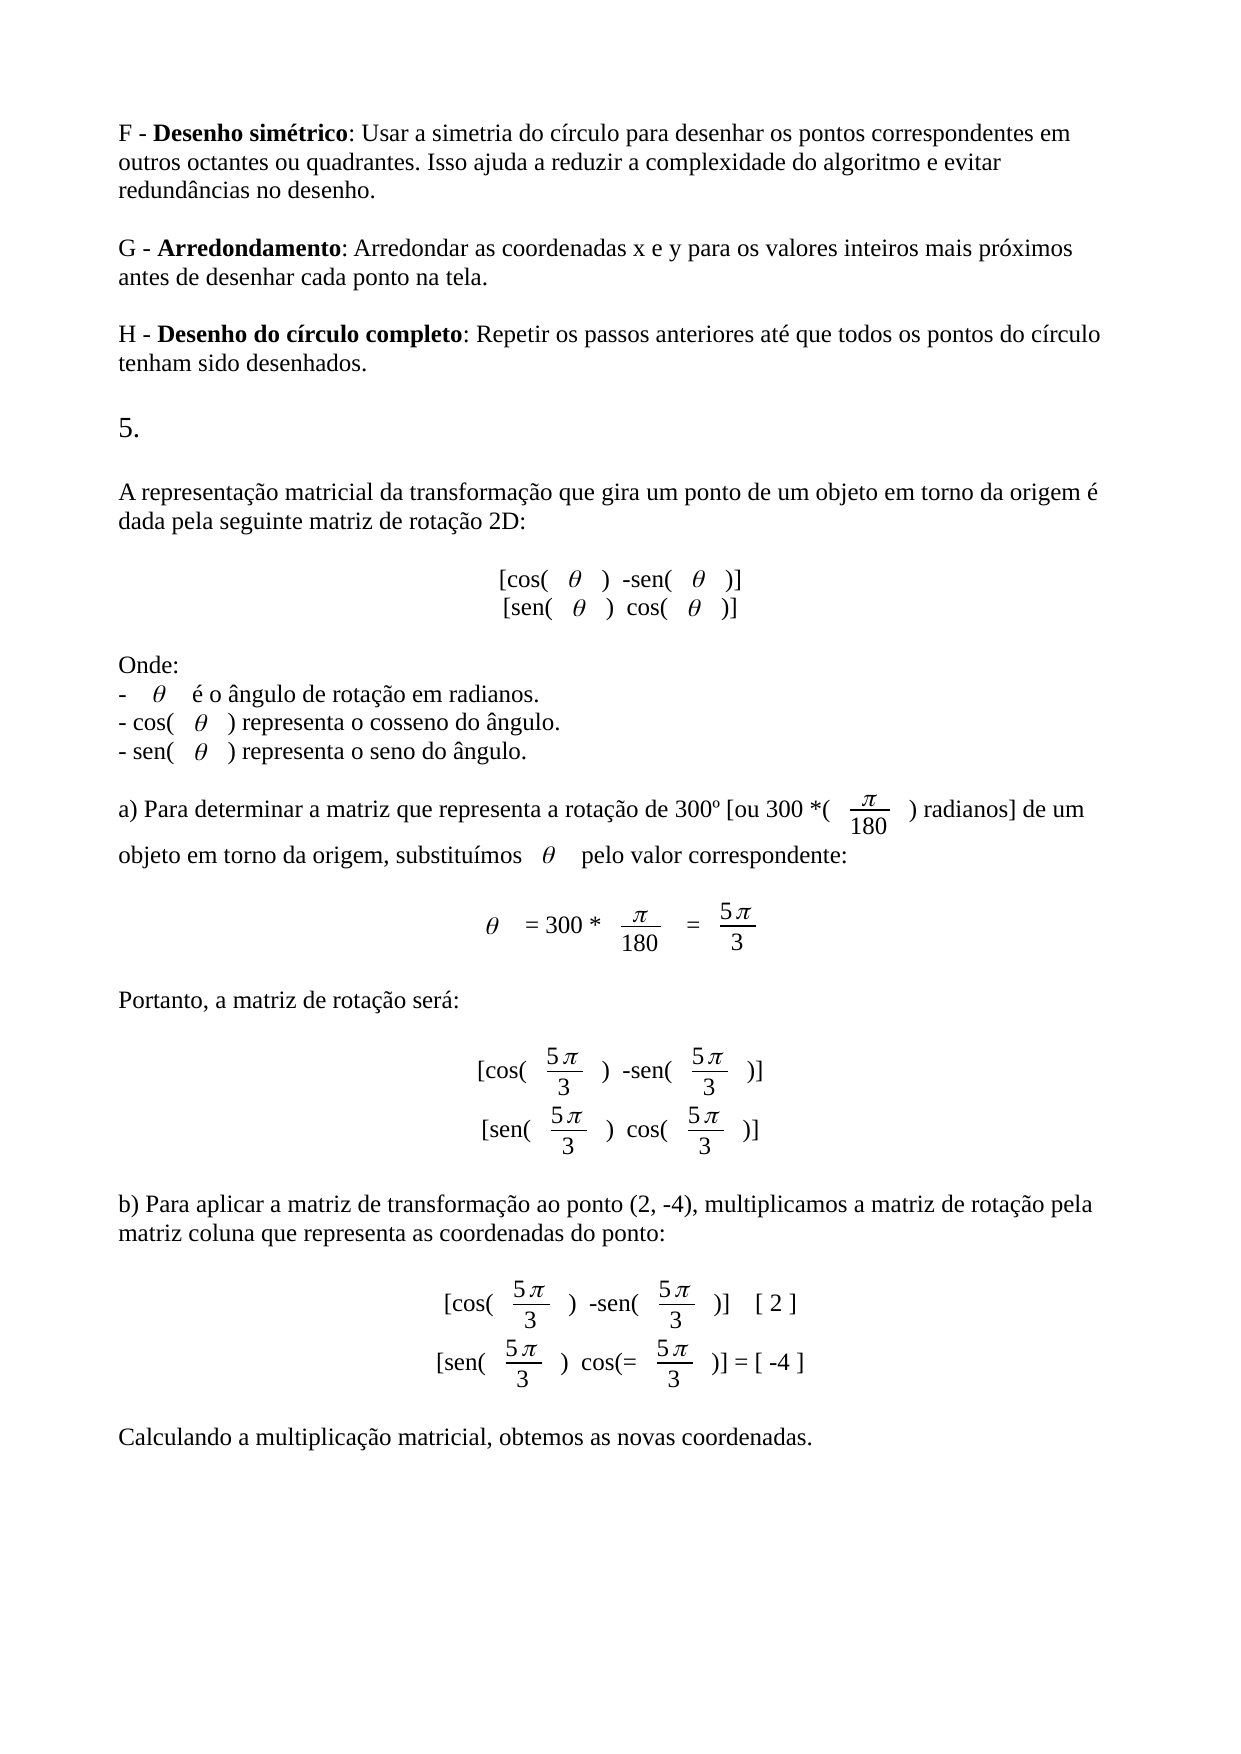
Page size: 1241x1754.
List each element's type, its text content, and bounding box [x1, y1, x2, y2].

text - sen() representa o seno do ângulo. [118, 736, 1122, 765]
text [cos() -sen()] [ 2 ] [118, 1275, 1122, 1334]
text A representação matricial da transformação que gira um ponto de um objeto em torno da origem é dada pela seguinte matriz de rotação 2D: [118, 477, 1122, 535]
text = 300 * = [118, 897, 1122, 956]
text Portanto, a matriz de rotação será: [118, 985, 1122, 1014]
text H - Desenho do círculo completo: Repetir os passos anteriores até que todos os pontos do círculo tenham sido desenhados. [118, 319, 1122, 377]
text - é o ângulo de rotação em radianos. [118, 679, 1122, 707]
text F - Desenho simétrico: Usar a simetria do círculo para desenhar os pontos correspondentes em outros octantes ou quadrantes. Isso ajuda a reduzir a complexidade do algoritmo e evitar redundâncias no desenho. [118, 118, 1122, 204]
text [cos() -sen()] [118, 564, 1122, 592]
text b) Para aplicar a matriz de transformação ao ponto (2, -4), multiplicamos a matriz de rotação pela matriz coluna que representa as coordenadas do ponto: [118, 1189, 1122, 1247]
text a) Para determinar a matriz que representa a rotação de 300º [ou 300 *() radianos] de um objeto em torno da origem, substituímos pelo valor correspondente: [118, 794, 1122, 868]
text Calculando a multiplicação matricial, obtemos as novas coordenadas. [118, 1422, 1122, 1451]
text [sen() cos()] [118, 592, 1122, 621]
text - cos() representa o cosseno do ângulo. [118, 707, 1122, 736]
text [sen() cos()] [118, 1101, 1122, 1160]
text Onde: [118, 650, 1122, 679]
text [sen() cos(=)] = [ -4 ] [118, 1334, 1122, 1393]
text 5. [118, 410, 1122, 444]
text [cos() -sen()] [118, 1042, 1122, 1101]
text G - Arredondamento: Arredondar as coordenadas x e y para os valores inteiros mais próximos antes de desenhar cada ponto na tela. [118, 233, 1122, 291]
